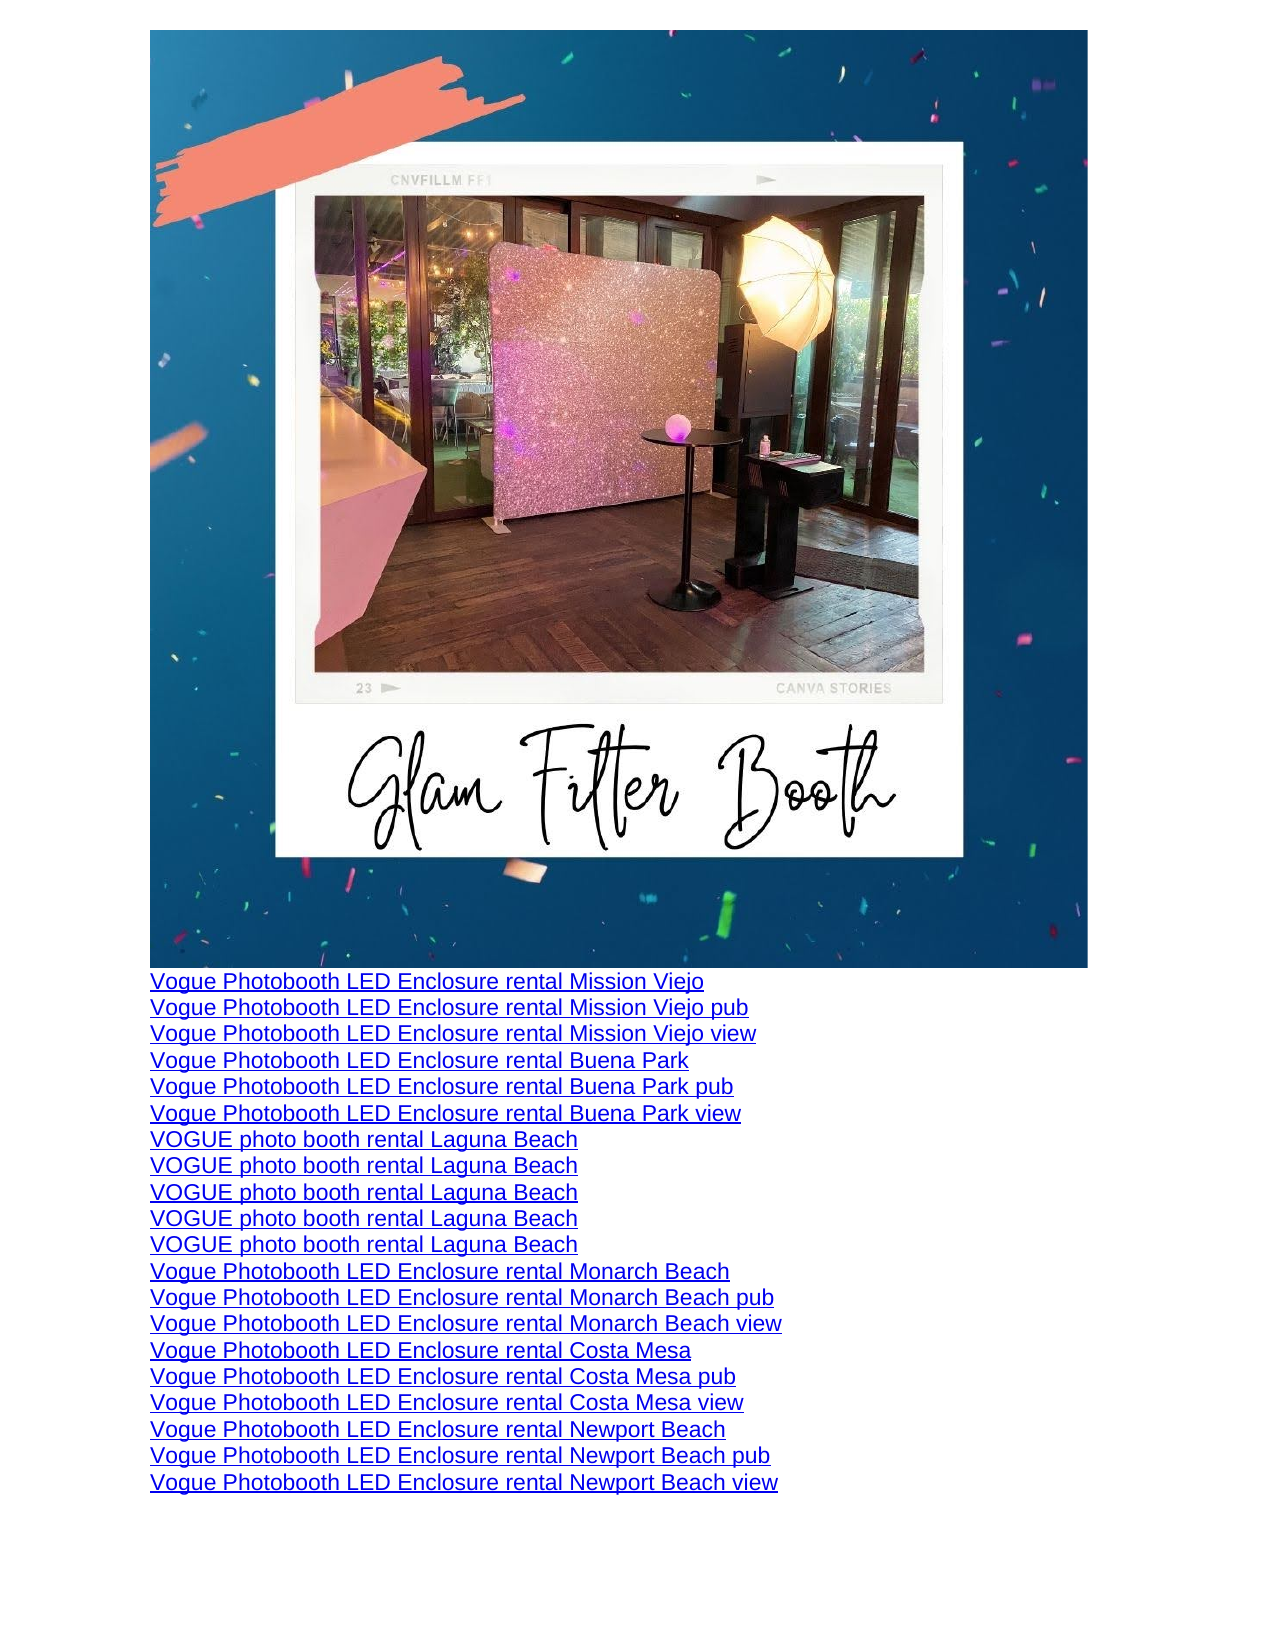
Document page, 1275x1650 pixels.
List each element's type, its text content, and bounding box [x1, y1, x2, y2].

text Vogue Photobooth LED Enclosure rental Newport Beach [150, 1416, 1125, 1442]
text Vogue Photobooth LED Enclosure rental Newport Beach view [150, 1468, 1125, 1495]
text Vogue Photobooth LED Enclosure rental Costa Mesa pub [150, 1363, 1125, 1389]
text Vogue Photobooth LED Enclosure rental Monarch Beach view [150, 1310, 1125, 1337]
text VOGUE photo booth rental Laguna Beach [150, 1205, 1125, 1231]
text VOGUE photo booth rental Laguna Beach [150, 1178, 1125, 1205]
text VOGUE photo booth rental Laguna Beach [150, 1231, 1125, 1258]
text Vogue Photobooth LED Enclosure rental Costa Mesa view [150, 1389, 1125, 1416]
text Vogue Photobooth LED Enclosure rental Mission Viejo view [150, 1020, 1125, 1047]
text Vogue Photobooth LED Enclosure rental Mission Viejo pub [150, 994, 1125, 1020]
text Vogue Photobooth LED Enclosure rental Buena Park [150, 1047, 1125, 1073]
text Vogue Photobooth LED Enclosure rental Buena Park pub [150, 1073, 1125, 1099]
text Vogue Photobooth LED Enclosure rental Newport Beach pub [150, 1442, 1125, 1468]
text Vogue Photobooth LED Enclosure rental Mission Viejo [150, 968, 1125, 994]
text Vogue Photobooth LED Enclosure rental Monarch Beach pub [150, 1284, 1125, 1310]
text VOGUE photo booth rental Laguna Beach [150, 1126, 1125, 1152]
picture [150, 30, 1088, 968]
text VOGUE photo booth rental Laguna Beach [150, 1152, 1125, 1178]
text Vogue Photobooth LED Enclosure rental Costa Mesa [150, 1337, 1125, 1363]
text Vogue Photobooth LED Enclosure rental Monarch Beach [150, 1258, 1125, 1284]
text Vogue Photobooth LED Enclosure rental Buena Park view [150, 1099, 1125, 1126]
